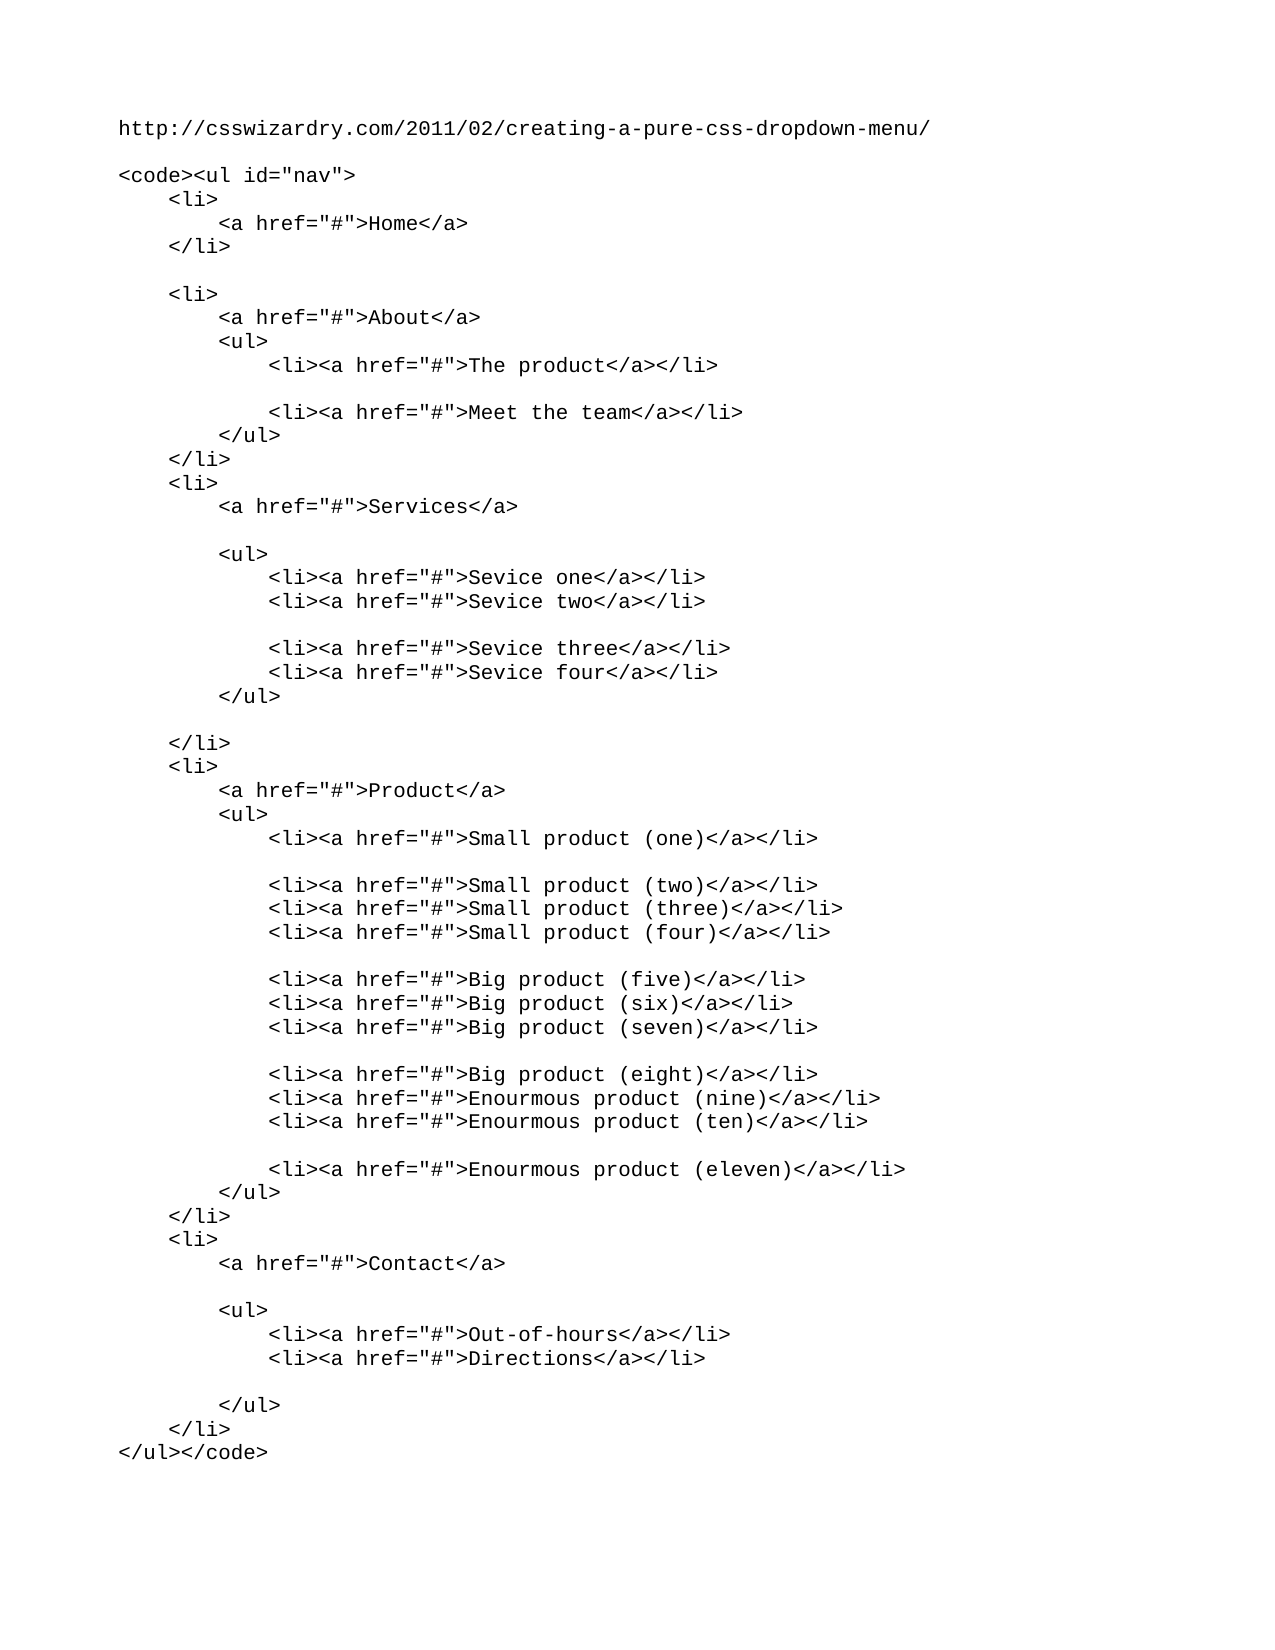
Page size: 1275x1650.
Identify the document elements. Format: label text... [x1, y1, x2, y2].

text <li><a href="#">Small product (two)</a></li> [118, 875, 1157, 898]
text </ul></code> [118, 1442, 1157, 1466]
text </li> [118, 1419, 1157, 1442]
text <ul> [118, 544, 1157, 567]
text </li> [118, 733, 1157, 757]
text <li> [118, 757, 1157, 780]
text <ul> [118, 1300, 1157, 1324]
text <li><a href="#">Sevice one</a></li> [118, 567, 1157, 591]
text </li> [118, 236, 1157, 260]
text <li> [118, 1229, 1157, 1253]
text <a href="#">Contact</a> [118, 1253, 1157, 1277]
text <li><a href="#">Big product (five)</a></li> [118, 969, 1157, 993]
text </ul> [118, 1182, 1157, 1206]
text <li><a href="#">Sevice four</a></li> [118, 662, 1157, 686]
text <li><a href="#">Sevice two</a></li> [118, 591, 1157, 615]
text </li> [118, 1206, 1157, 1229]
text <li><a href="#">Meet the team</a></li> [118, 402, 1157, 426]
text </ul> [118, 426, 1157, 449]
text <li><a href="#">Out-of-hours</a></li> [118, 1324, 1157, 1348]
text <li> [118, 473, 1157, 496]
text <li><a href="#">Enourmous product (nine)</a></li> [118, 1088, 1157, 1111]
text <li><a href="#">Small product (four)</a></li> [118, 922, 1157, 946]
text http://csswizardry.com/2011/02/creating-a-pure-css-dropdown-menu/ [118, 118, 1157, 142]
text <li><a href="#">Small product (one)</a></li> [118, 827, 1157, 851]
text <li><a href="#">The product</a></li> [118, 354, 1157, 378]
text </li> [118, 449, 1157, 473]
text <li><a href="#">Sevice three</a></li> [118, 638, 1157, 662]
text <a href="#">Services</a> [118, 496, 1157, 520]
text <li> [118, 284, 1157, 307]
text <li><a href="#">Big product (eight)</a></li> [118, 1064, 1157, 1088]
text <li><a href="#">Directions</a></li> [118, 1348, 1157, 1371]
text <ul> [118, 331, 1157, 354]
text </ul> [118, 686, 1157, 709]
text </ul> [118, 1395, 1157, 1419]
text <a href="#">About</a> [118, 307, 1157, 331]
text <ul> [118, 804, 1157, 827]
text <a href="#">Home</a> [118, 213, 1157, 236]
text <a href="#">Product</a> [118, 780, 1157, 804]
text <li><a href="#">Enourmous product (eleven)</a></li> [118, 1158, 1157, 1182]
text <li><a href="#">Small product (three)</a></li> [118, 898, 1157, 922]
text <li><a href="#">Enourmous product (ten)</a></li> [118, 1111, 1157, 1135]
text <li> [118, 189, 1157, 213]
text <li><a href="#">Big product (six)</a></li> [118, 993, 1157, 1017]
text <code><ul id="nav"> [118, 165, 1157, 189]
text <li><a href="#">Big product (seven)</a></li> [118, 1017, 1157, 1040]
